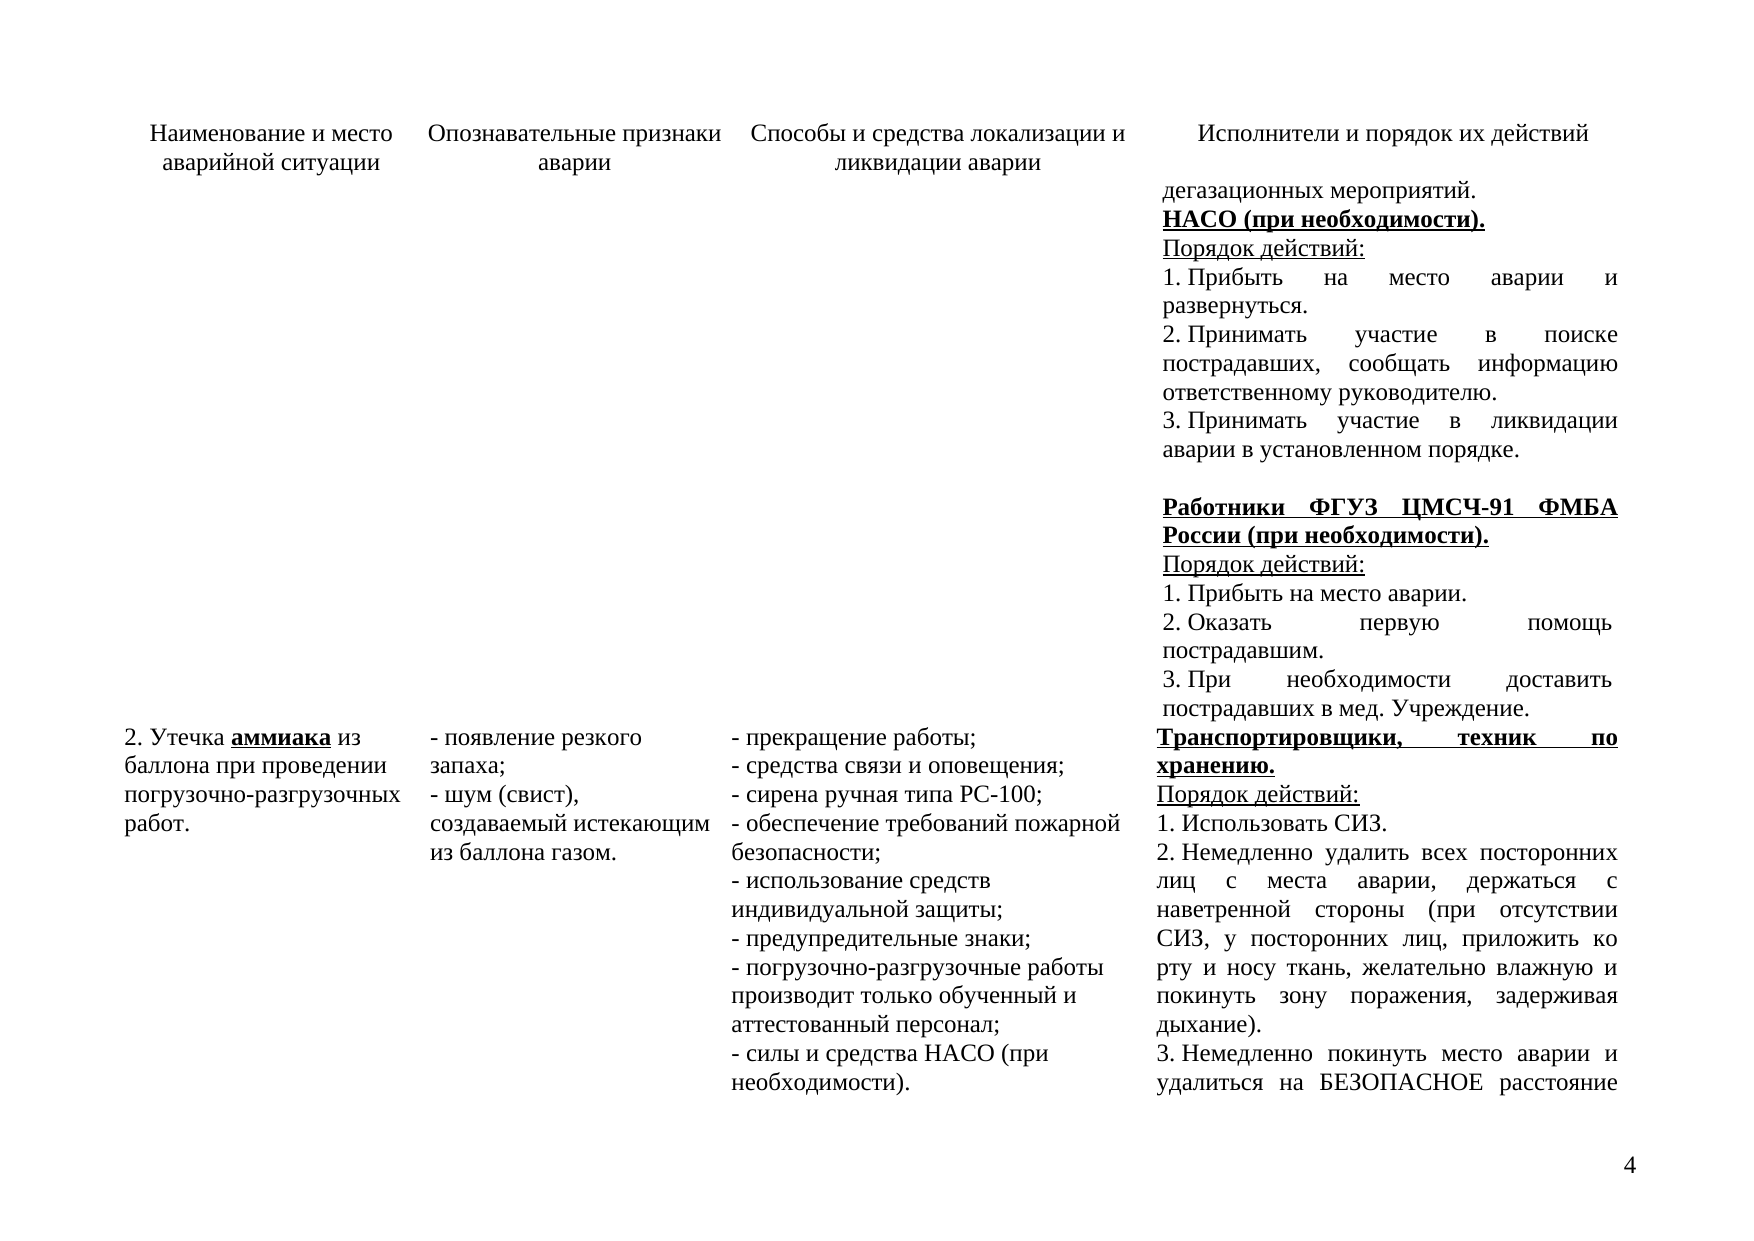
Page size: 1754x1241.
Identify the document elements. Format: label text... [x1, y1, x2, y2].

table_header Способы и средства локализации и ликвидации аварии [725, 118, 1150, 176]
table_cell - прекращение работы; - средства связи и оповещения; - сирена ручная типа РС-100; - обеспечение требований пожарной безопасности; - использование средств индивидуальной защиты; - предупредительные знаки; - погрузочно-разгрузочные работы производит только обученный и аттестованный персонал; - силы и средства НАСО (при необходимости). [725, 722, 1150, 1096]
table_cell [424, 176, 725, 722]
table_cell - появление резкого запаха; - шум (свист), создаваемый истекающим из баллона газом. [424, 722, 725, 1096]
table_cell Транспортировщики, техник по хранению. Порядок действий: Использовать СИЗ. Немедленно удалить всех посторонних лиц с места аварии, держаться с наветренной стороны (при отсутствии СИЗ, у посторонних лиц, приложить ко рту и носу ткань, желательно влажную и покинуть зону поражения, задерживая дыхание). Немедленно покинуть место аварии и удалиться на БЕЗОПАСНОЕ расстояние (выйти за пределы территории склада), держаться с наветренной стороны. Подать звуковой сигнал тревоги с помощью ручной сирены. Сообщить руководителю группы по тел. 9-18-51, ОД ООРМ по тел. 9-19-53,9-52-60, 9-52-47, персоналу отдела 071 и окружающему персоналу. При необходимости принять меры по оказанию первой помощи раненым и пострадавшим и вызвать работников ЦМСЧ-91 ФМБА по тел. 9-92-62. При выходе у ворот, ограждающих склад баллонов, выставить предупредительный знак: W03 «Опасно. Ядовитые вещества» согласно ГОСТ 12.4.026-2015. Соблюдать меры пожарной безопасности. Устранить источники открытого огня. Не курить! Аммиак с воздухом взрывоопасен. Горит с образованием токсичных газов (цианы, оксид азота). В случае возгорания, использовать огнетушитель порошковый ОП-8. Воду при тушении использовать ЗАПРЕЩЕНО! Провести дегазационные мероприятия после проведения работ по ликвидации аварии: сдать спецодежду в цех 092 на участок подготовки спецодежды, перчатки утилизировать в специальный контейнер. Руководитель группы отдела 071. Порядок действий: Прибыть на место аварийной ситуации. Оценить обстановку. Использовать СИЗ. Сообщить об аварийной ситуации начальнику отдела 071 по тел. 9-52-17, продублировать сообщение ОД ООРМ по тел. 9-19-53, 9-52-60, 9-52-47. Удалить производственный персонал из зоны аварии, при наличии пострадавших продублировать вызов скорой помощи по тел. 9-92-62. Организовать оказание первой помощи пострадавшим, эвакуировать пострадавших. Руководить ликвидацией аварии до прибытия ответственного руководителя работ. ОД ООРМ. Порядок действий: Оповестить аварийные службы и руководство комбината согласно списка. Начальник отдела 071 (ответственный руководитель работ). Порядок действий: Прибыть на место аварии, оценить обстановку. Использовать СИЗ. Принять на себя руководство ликвидацией аварии. Организовать и проконтролировать: оповещение ОД ООРМ; оцепление опасной зоны; оповещение близлежащих цехов; эвакуацию производственного персонала из опасной зоны; оказание первой помощи пострадавшим; При необходимости вызвать ФПС, НАСО. Направить прибывшие ФПС, НАСО к месту аварии. Продублировать вызов работников ЦМСЧ-91 ФМБА (при необходимости). Проинформировать ОД ООРМ и вышестоящее руководство о ходе работ по ликвидации последствий аварии. Организовать проведение утилизации продуктов аварии и проведение дегазационных мероприятий. НАСО (при необходимости). Порядок действий: Прибыть на место аварии и развернуться. Принимать участие в поиске пострадавших, сообщать информацию ответственному руководителю. Принимать участие в ликвидации аварии в установленном порядке. Работники ФГУЗ ЦМСЧ-91 ФМБА России (при необходимости). Порядок действий: Прибыть на место аварии. Оказать первую помощь пострадавшим. При необходимости доставить пострадавших в мед. Учреждение. [1150, 722, 1636, 1096]
table_cell [725, 176, 1150, 722]
table_cell 2. Утечка аммиака из баллона при проведении погрузочно-разгрузочных работ. [118, 722, 424, 1096]
table_cell Транспортировщики, техник по хранению. Порядок действий: Использовать СИЗ. Немедленно удалить всех посторонних лиц с места аварийной ситуации. Подать звуковой сигнал тревоги с помощью ручной сирены. Сообщить руководителю группы по тел. 9-18-51, ОД ООРМ по тел. 9-19-53,9-52-60, 9-52-47, персоналу отдела 071 и окружающему персоналу. При необходимости принять меры по оказанию первой помощи раненым и пострадавшим и вызвать работников ЦМСЧ-91 ФМБА по тел. 9-92-62. При выходе у ворот, ограждающих склад баллонов, выставить предупредительный знак: W03 «Опасно. Ядовитые вещества» согласно ГОСТ 12.4.026-2015. Соблюдать меры пожарной безопасности. Не курить! Устранить источники открытого огня. Нагрев баллона может вызвать взрыв! Охлаждать баллон с безопасного расстояния с помощью ранцевого опрыскивателя или, поливая баллон из бочки водой из ведра (при отсутствии ведра — из другой имеющейся емкости), а в зимнее время опустить баллон в сугроб со снегом. Руководитель группы отдела 071. Порядок действий: Прибыть на место аварийной ситуации. Оценить обстановку. Использовать СИЗ. Сообщить об аварийной ситуации начальнику отдела 071 по тел. 9-52-17, продублировать сообщение ОД ООРМ по тел. 9-19-53, 9-52-60, 9-52-47. Удалить производственный персонал из зоны аварии, при наличии пострадавших продублировать вызов скорой помощи по тел. 9-92-62. Организовать оказание первой помощи пострадавшим, эвакуировать пострадавших. Руководить ликвидацией аварии до прибытия ответственного руководителя работ. ОД ООРМ. Порядок действий: Оповестить аварийные службы и руководство комбината согласно списка. Начальник отдела 071 (ответственный руководитель работ). Порядок действий: Прибыть на место аварии, оценить обстановку. Использовать СИЗ. Принять на себя руководство ликвидацией аварии. Организовать и проконтролировать: оповещение ОД ООРМ; оцепление опасной зоны; оповещение близлежащих цехов; эвакуацию производственного персонала из опасной зоны; оказание первой помощи пострадавшим; При необходимости вызвать ФПС, НАСО. Направить прибывшие ФПС, НАСО к месту аварии. Продублировать вызов работников ЦМСЧ-91 ФМБА (при необходимости). Проинформировать ОД ООРМ и вышестоящее руководство о ходе работ по ликвидации последствий аварии. Организовать проведение утилизации продуктов аварии и проведение дегазационных мероприятий. НАСО (при необходимости). Порядок действий: Прибыть на место аварии и развернуться. Принимать участие в поиске пострадавших, сообщать информацию ответственному руководителю. Принимать участие в ликвидации аварии в установленном порядке. Работники ФГУЗ ЦМСЧ-91 ФМБА России (при необходимости). Порядок действий: Прибыть на место аварии. Оказать первую помощь пострадавшим. При необходимости доставить пострадавших в мед. Учреждение. [1150, 176, 1636, 722]
table_header Исполнители и порядок их действий [1150, 118, 1636, 176]
table_header Опознавательные признаки аварии [424, 118, 725, 176]
table_cell [118, 176, 424, 722]
table_header Наименование и место аварийной ситуации [118, 118, 424, 176]
